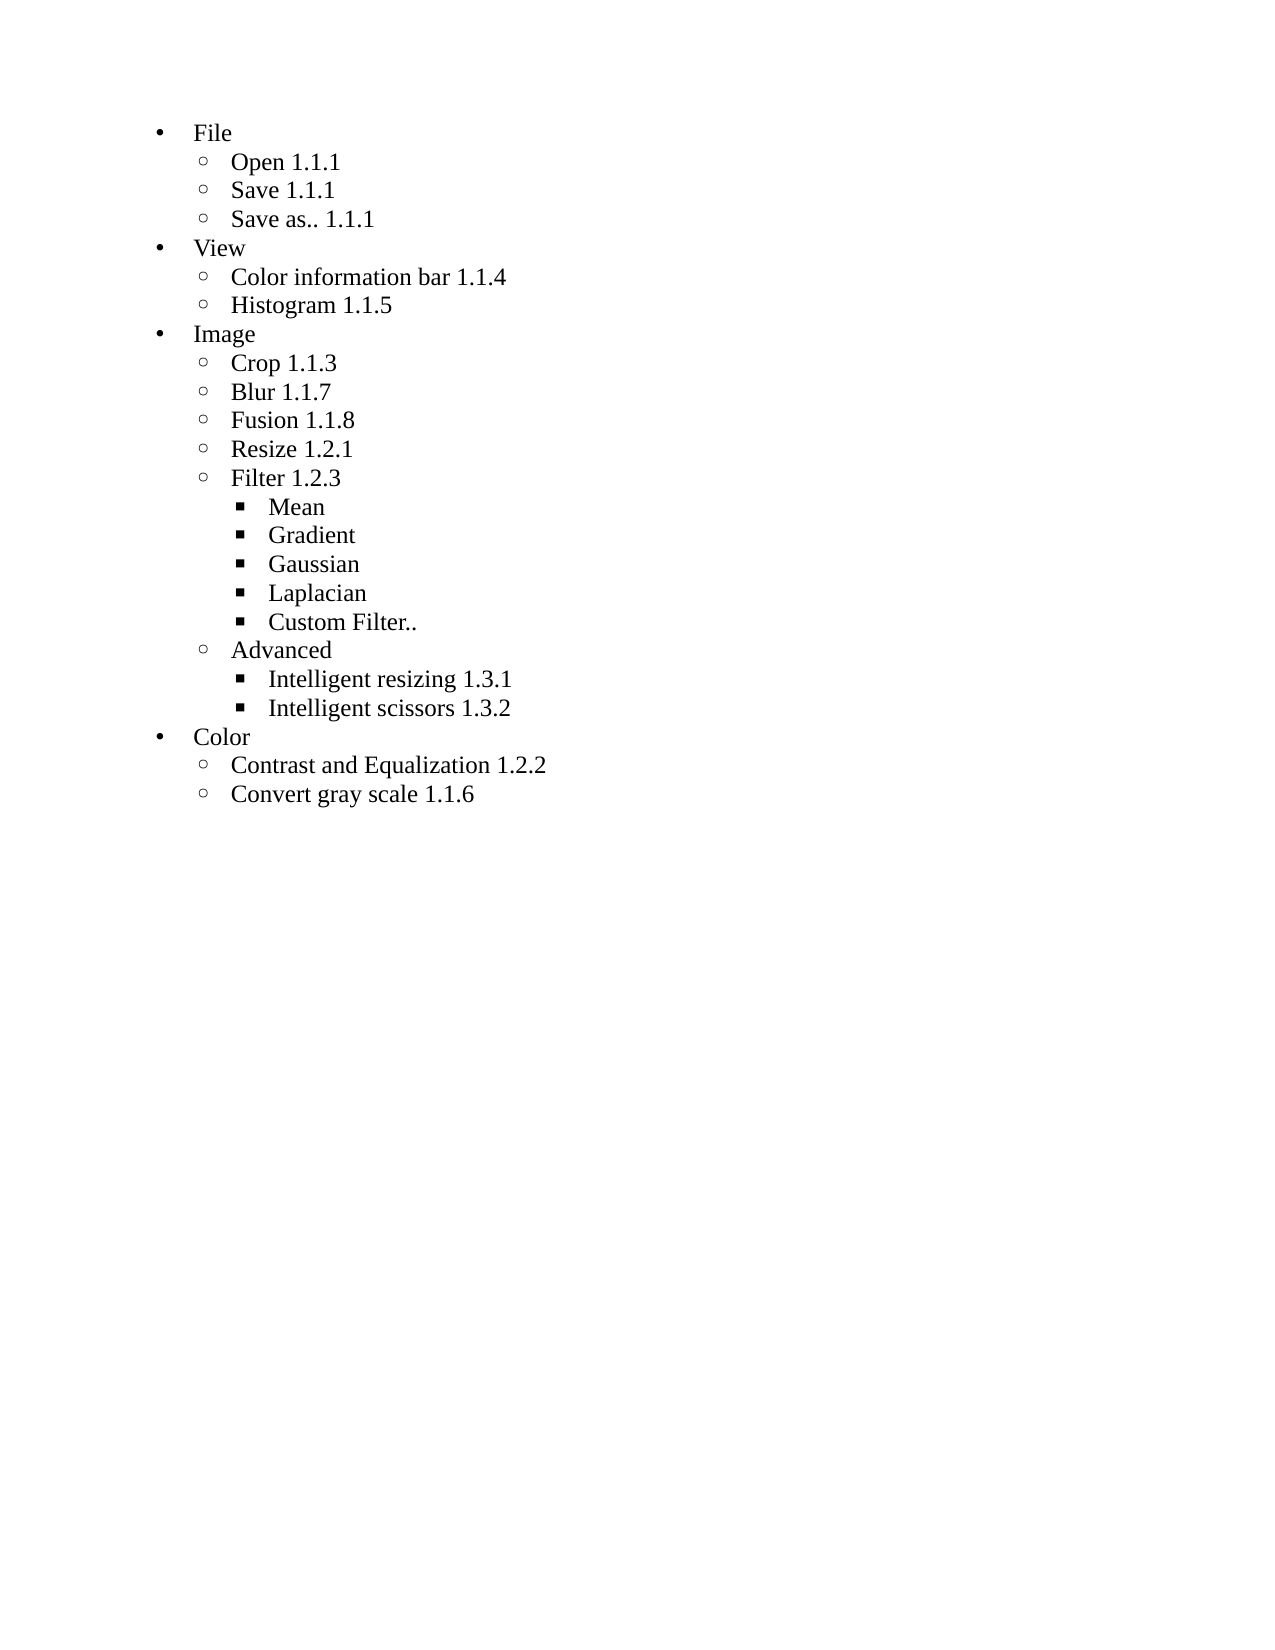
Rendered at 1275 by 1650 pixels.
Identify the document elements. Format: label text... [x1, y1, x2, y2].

list Mean [231, 492, 1157, 521]
list Custom Filter.. [231, 607, 1157, 636]
list Filter 1.2.3 [193, 463, 1157, 492]
list Blur 1.1.7 [193, 377, 1157, 406]
list Color information bar 1.1.4 [193, 262, 1157, 291]
list Save as.. 1.1.1 [193, 204, 1157, 233]
list Contrast and Equalization 1.2.2 [193, 751, 1157, 779]
list Gaussian [231, 549, 1157, 578]
list Crop 1.1.3 [193, 348, 1157, 377]
list Advanced [193, 636, 1157, 664]
list Histogram 1.1.5 [193, 291, 1157, 319]
list Gradient [231, 521, 1157, 549]
list Laplacian [231, 578, 1157, 607]
list Intelligent scissors 1.3.2 [231, 693, 1157, 722]
list View [156, 233, 1157, 262]
list Image [156, 319, 1157, 348]
list Open 1.1.1 [193, 147, 1157, 176]
list Save 1.1.1 [193, 176, 1157, 204]
list Intelligent resizing 1.3.1 [231, 664, 1157, 693]
list Color [156, 722, 1157, 751]
list File [156, 118, 1157, 147]
list Resize 1.2.1 [193, 434, 1157, 463]
list Convert gray scale 1.1.6 [193, 779, 1157, 808]
list Fusion 1.1.8 [193, 406, 1157, 434]
